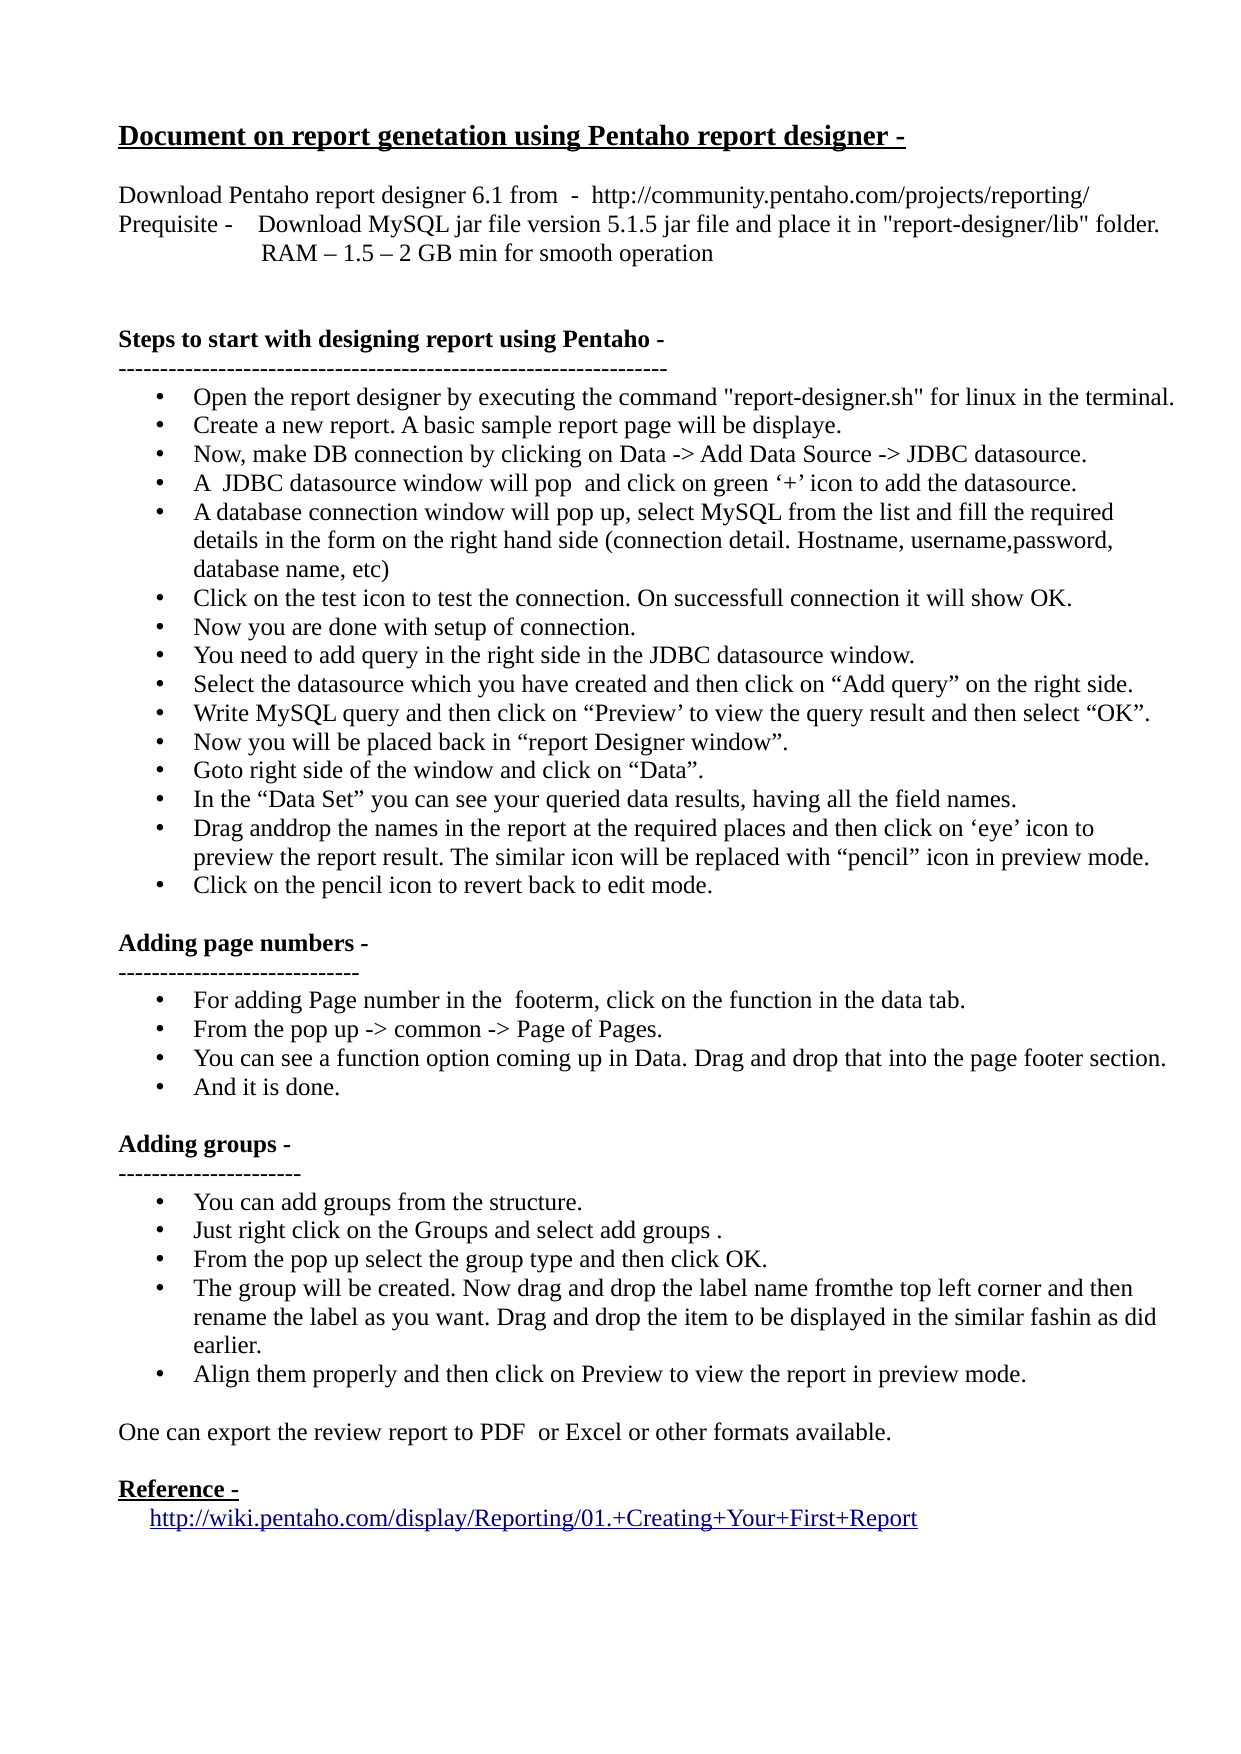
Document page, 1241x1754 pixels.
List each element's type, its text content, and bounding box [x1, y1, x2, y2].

list Now you are done with setup of connection. [156, 612, 1176, 640]
text ---------------------- [118, 1158, 1176, 1187]
list You can see a function option coming up in Data. Drag and drop that into the page footer section. [156, 1043, 1176, 1072]
text ----------------------------- [118, 957, 1176, 985]
text One can export the review report to PDF or Excel or other formats available. [118, 1417, 1176, 1445]
list Just right click on the Groups and select add groups . [156, 1215, 1176, 1244]
list From the pop up select the group type and then click OK. [156, 1244, 1176, 1273]
list Drag anddrop the names in the report at the required places and then click on ‘eye’ icon to preview the report result. The similar icon will be replaced with “pencil” icon in preview mode. [156, 813, 1176, 870]
list Open the report designer by executing the command "report-designer.sh" for linux in the terminal. [156, 382, 1176, 410]
text http://wiki.pentaho.com/display/Reporting/01.+Creating+Your+First+Report [118, 1503, 1176, 1532]
text Adding groups - [118, 1129, 1176, 1158]
text Reference - [118, 1474, 1176, 1503]
list And it is done. [156, 1072, 1176, 1100]
list In the “Data Set” you can see your queried data results, having all the field names. [156, 784, 1176, 813]
list From the pop up -> common -> Page of Pages. [156, 1014, 1176, 1043]
list Select the datasource which you have created and then click on “Add query” on the right side. [156, 669, 1176, 698]
list You can add groups from the structure. [156, 1187, 1176, 1215]
list Now you will be placed back in “report Designer window”. [156, 727, 1176, 755]
list Click on the test icon to test the connection. On successfull connection it will show OK. [156, 583, 1176, 612]
text RAM – 1.5 – 2 GB min for smooth operation [118, 238, 1176, 267]
text Steps to start with designing report using Pentaho - [118, 324, 1176, 353]
list Goto right side of the window and click on “Data”. [156, 755, 1176, 784]
list Write MySQL query and then click on “Preview’ to view the query result and then select “OK”. [156, 698, 1176, 727]
text ------------------------------------------------------------------ [118, 353, 1176, 382]
list Now, make DB connection by clicking on Data -> Add Data Source -> JDBC datasource. [156, 439, 1176, 468]
list For adding Page number in the footerm, click on the function in the data tab. [156, 985, 1176, 1014]
text Prequisite - Download MySQL jar file version 5.1.5 jar file and place it in "report-designer/lib" folder. [118, 209, 1176, 238]
list Align them properly and then click on Preview to view the report in preview mode. [156, 1359, 1176, 1388]
list A JDBC datasource window will pop and click on green ‘+’ icon to add the datasource. [156, 468, 1176, 497]
list Click on the pencil icon to revert back to edit mode. [156, 870, 1176, 899]
text Document on report genetation using Pentaho report designer - [118, 118, 1176, 152]
list Create a new report. A basic sample report page will be displaye. [156, 410, 1176, 439]
text Download Pentaho report designer 6.1 from - http://community.pentaho.com/projects/reporting/ [118, 180, 1176, 209]
list You need to add query in the right side in the JDBC datasource window. [156, 640, 1176, 669]
text Adding page numbers - [118, 928, 1176, 957]
list A database connection window will pop up, select MySQL from the list and fill the required details in the form on the right hand side (connection detail. Hostname, username,password, database name, etc) [156, 497, 1176, 583]
list The group will be created. Now drag and drop the label name fromthe top left corner and then rename the label as you want. Drag and drop the item to be displayed in the similar fashin as did earlier. [156, 1273, 1176, 1359]
